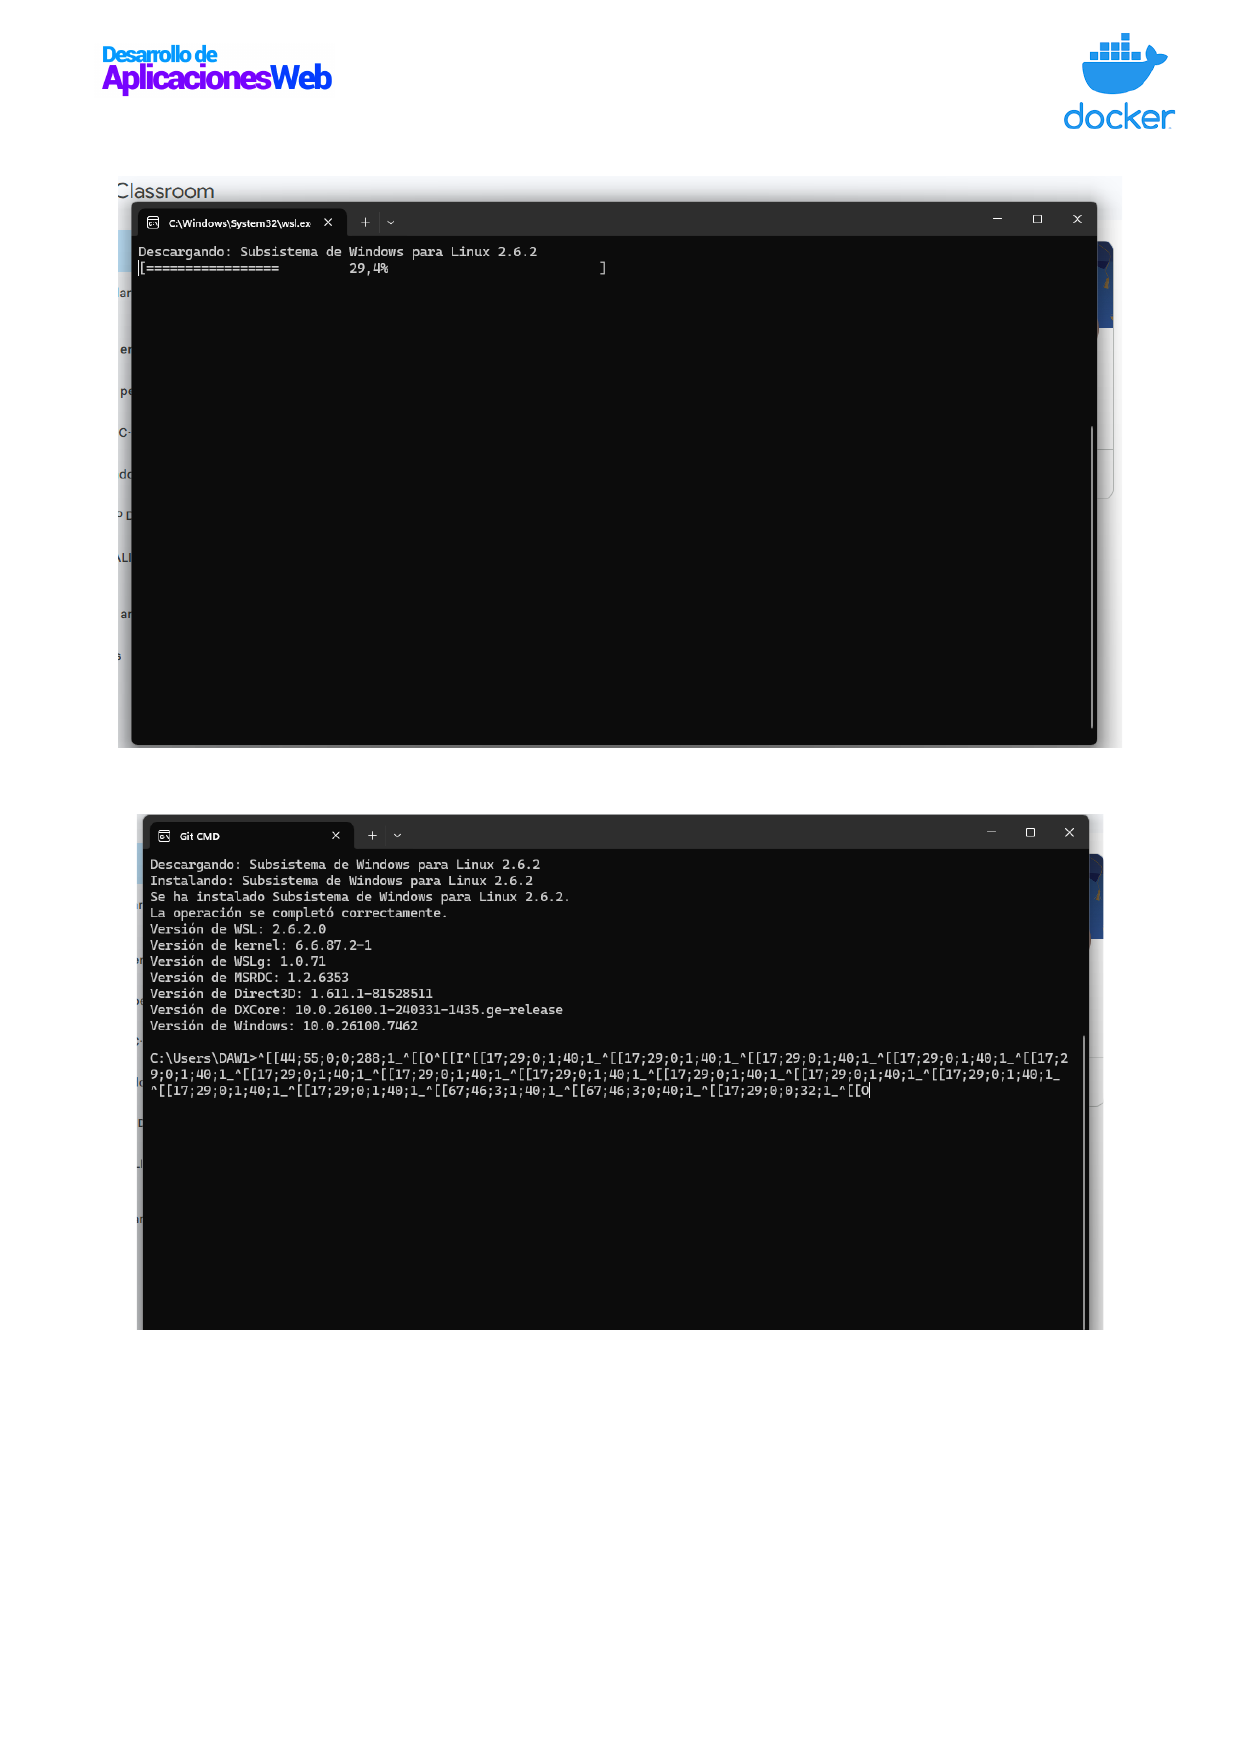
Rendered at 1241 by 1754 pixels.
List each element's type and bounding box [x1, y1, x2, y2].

picture [94, 43, 336, 98]
picture [1064, 33, 1176, 129]
picture [136, 814, 1104, 1330]
picture [118, 176, 1123, 748]
